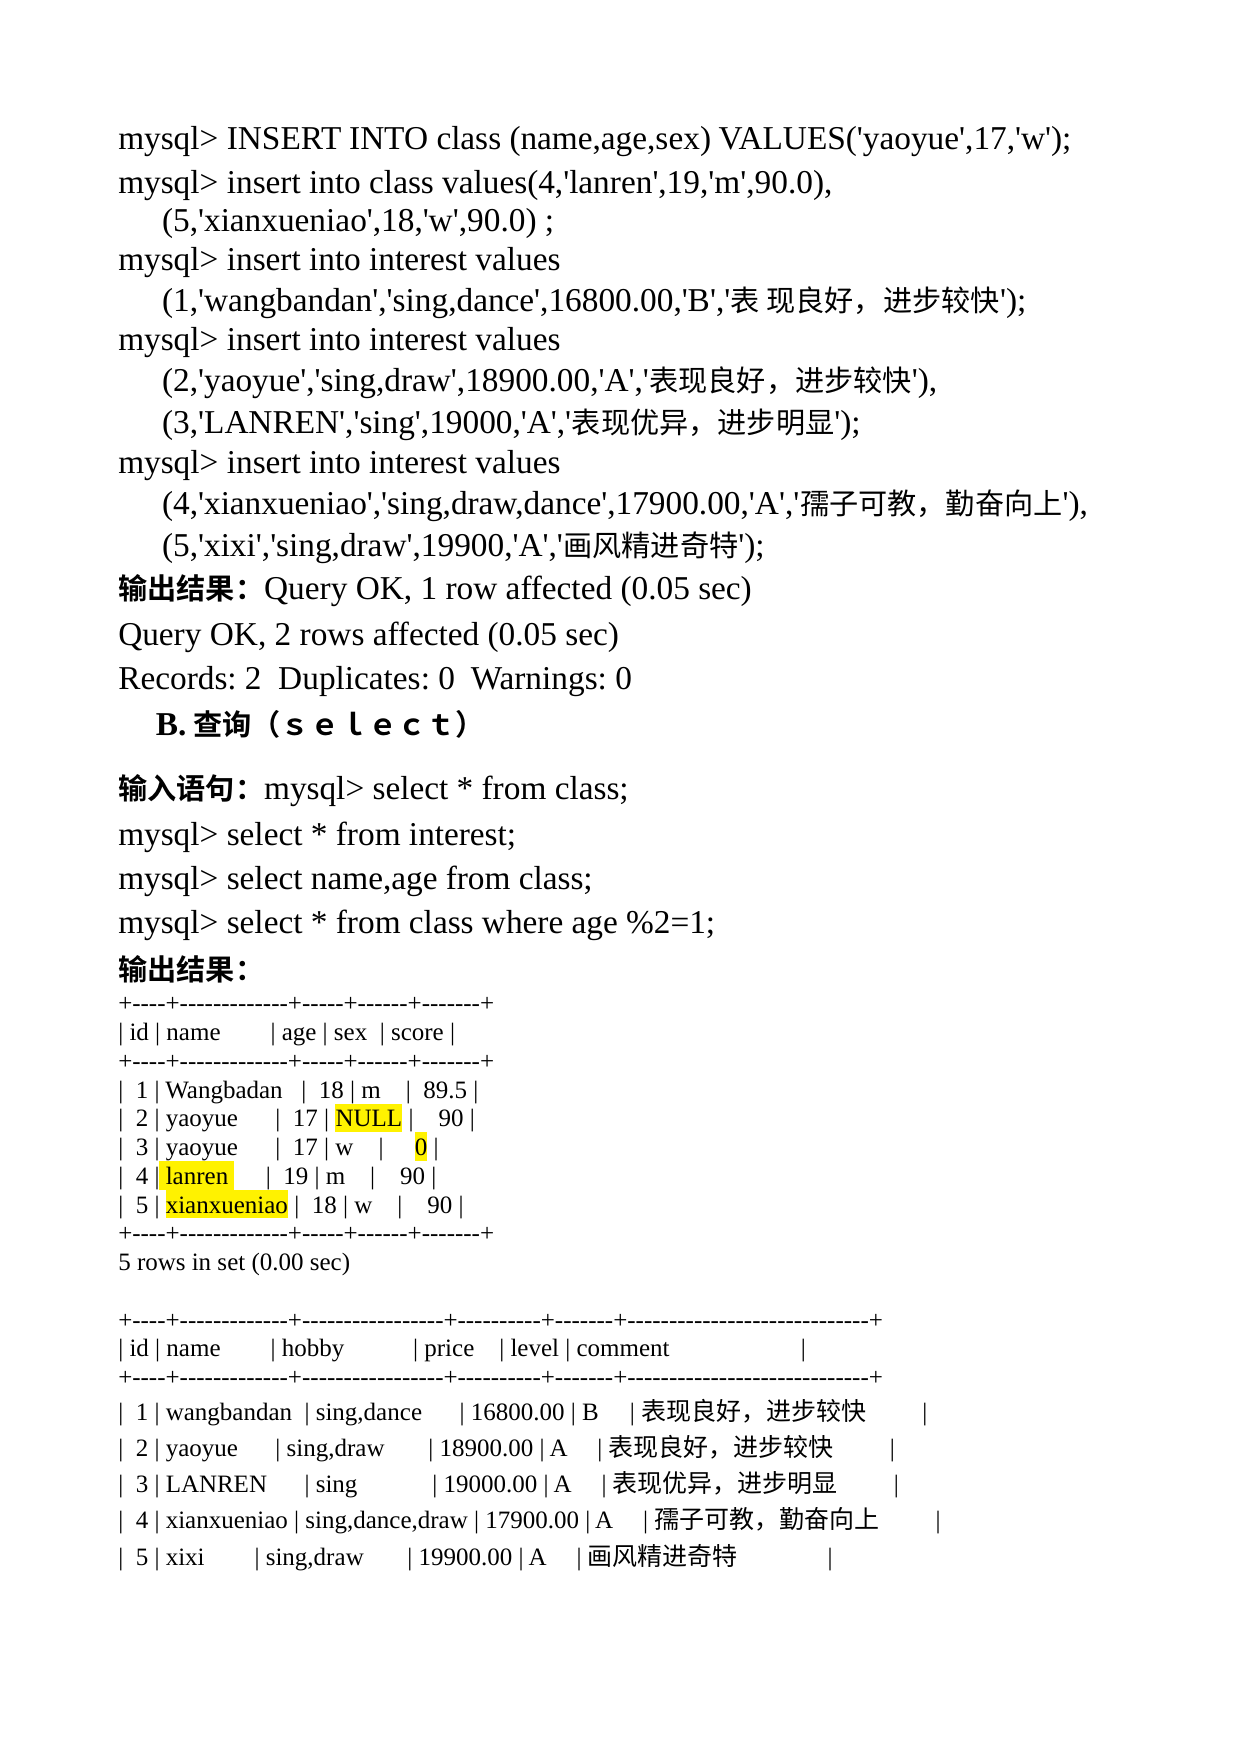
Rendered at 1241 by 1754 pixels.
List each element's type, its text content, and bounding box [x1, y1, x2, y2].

text 输入语句：mysql> select * from class; [118, 765, 1122, 808]
text | 2 | yaoyue | 17 | NULL | 90 | [118, 1103, 1122, 1132]
text | 1 | wangbandan | sing,dance | 16800.00 | B | 表现良好，进步较快 | [118, 1391, 1122, 1427]
text | 5 | xianxueniao | 18 | w | 90 | [118, 1190, 1122, 1218]
text +----+-------------+-----------------+----------+-------+-----------------------------+ [118, 1362, 1122, 1391]
text mysql> select name,age from class; [118, 858, 1122, 896]
text 5 rows in set (0.00 sec) [118, 1247, 1122, 1276]
text | 2 | yaoyue | sing,draw | 18900.00 | A | 表现良好，进步较快 | [118, 1427, 1122, 1463]
text +----+-------------+-----+------+-------+ [118, 1218, 1122, 1247]
text (1,'wangbandan','sing,dance',16800.00,'B','表 现良好，进步较快'); [118, 277, 1122, 319]
text mysql> insert into interest values [118, 319, 1122, 358]
text mysql> select * from class where age %2=1; [118, 902, 1122, 940]
text | id | name | hobby | price | level | comment | [118, 1333, 1122, 1362]
text +----+-------------+-----+------+-------+ [118, 1046, 1122, 1075]
text | 3 | LANREN | sing | 19000.00 | A | 表现优异，进步明显 | [118, 1463, 1122, 1500]
text | 4 | xianxueniao | sing,dance,draw | 17900.00 | A | 孺子可教，勤奋向上 | [118, 1500, 1122, 1536]
text (4,'xianxueniao','sing,draw,dance',17900.00,'A','孺子可教，勤奋向上'), (5,'xixi','sing,draw',19900,'A','画风精进奇特'); [118, 481, 1122, 565]
text mysql> INSERT INTO class (name,age,sex) VALUES('yaoyue',17,'w'); [118, 118, 1122, 156]
text +----+-------------+-----+------+-------+ [118, 988, 1122, 1017]
list 查询（ｓｅｌｅｃｔ） [156, 702, 1122, 744]
text +----+-------------+-----------------+----------+-------+-----------------------------+ [118, 1305, 1122, 1333]
text mysql> insert into interest values [118, 239, 1122, 277]
text Records: 2 Duplicates: 0 Warnings: 0 [118, 658, 1122, 696]
text 输出结果：Query OK, 1 row affected (0.05 sec) [118, 565, 1122, 608]
text | 4 | lanren | 19 | m | 90 | [118, 1161, 1122, 1190]
text | 3 | yaoyue | 17 | w | 0 | [118, 1132, 1122, 1161]
text mysql> select * from interest; [118, 814, 1122, 852]
text | id | name | age | sex | score | [118, 1017, 1122, 1046]
text mysql> insert into interest values [118, 442, 1122, 481]
text | 1 | Wangbadan | 18 | m | 89.5 | [118, 1075, 1122, 1103]
text Query OK, 2 rows affected (0.05 sec) [118, 614, 1122, 652]
text (2,'yaoyue','sing,draw',18900.00,'A','表现良好，进步较快'), (3,'LANREN','sing',19000,'A','表现优异，进步明显'); [118, 358, 1122, 442]
text | 5 | xixi | sing,draw | 19900.00 | A | 画风精进奇特 | [118, 1536, 1122, 1572]
text mysql> insert into class values(4,'lanren',19,'m',90.0), (5,'xianxueniao',18,'w',90.0) ; [118, 162, 1122, 239]
text 输出结果： [118, 946, 1122, 988]
